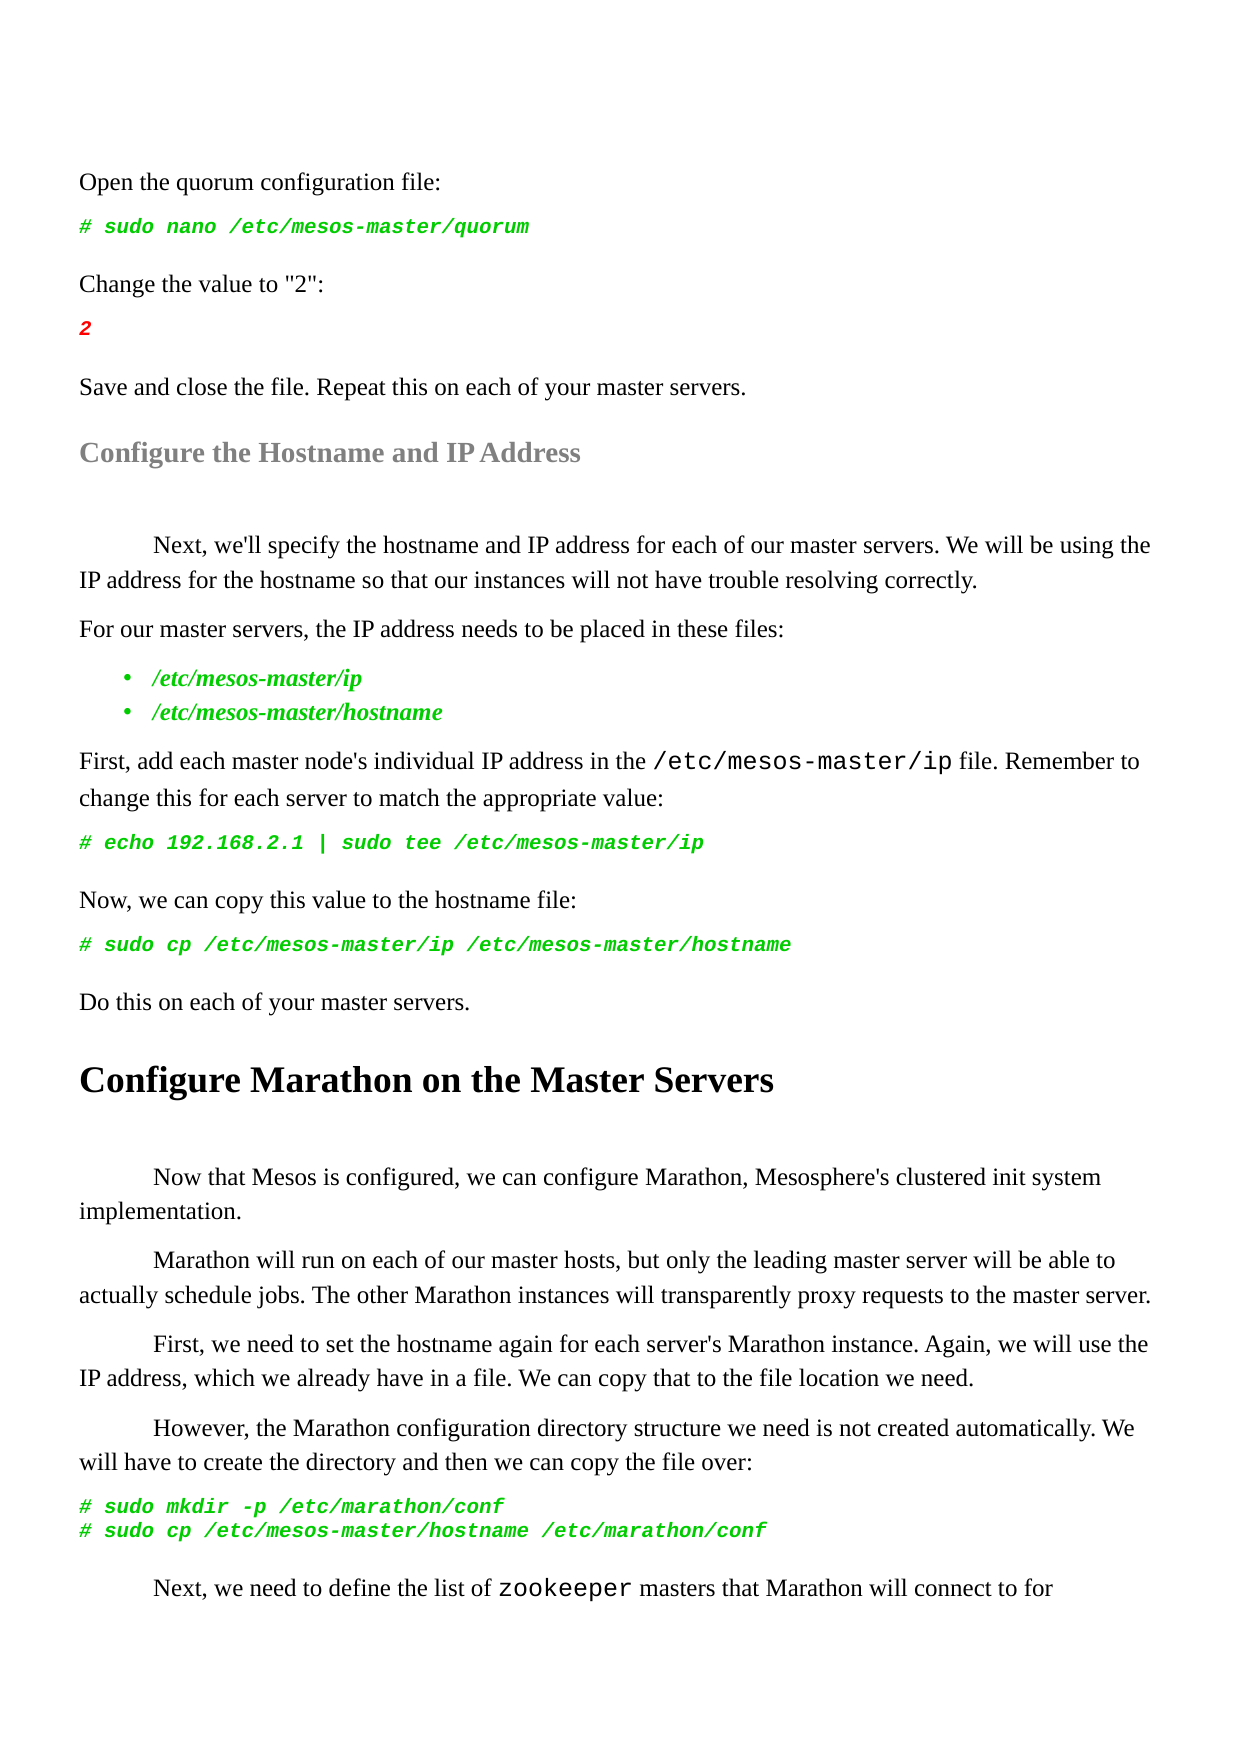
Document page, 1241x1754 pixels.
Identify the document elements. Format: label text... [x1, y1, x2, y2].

text # sudo nano /etc/mesos-master/quorum [79, 216, 1159, 240]
text Change the value to "2": [79, 269, 1159, 298]
text Next, we'll specify the hostname and IP address for each of our master servers. We will be using the IP address for the hostname so that our instances will not have trouble resolving correctly. [79, 530, 1159, 593]
text # sudo mkdir -p /etc/marathon/conf [79, 1496, 1159, 1520]
text Now, we can copy this value to the hostname file: [79, 885, 1159, 914]
subtitle Configure Marathon on the Master Servers [79, 1057, 1159, 1100]
text However, the Marathon configuration directory structure we need is not created automatically. We will have to create the directory and then we can copy the file over: [79, 1413, 1159, 1476]
text Marathon will run on each of our master hosts, but only the leading master server will be able to actually schedule jobs. The other Marathon instances will transparently proxy requests to the master server. [79, 1246, 1159, 1309]
list /etc/mesos-master/hostname [123, 697, 1159, 726]
text Now that Mesos is configured, we can configure Marathon, Mesosphere's clustered init system implementation. [79, 1162, 1159, 1225]
text Save and close the file. Repeat this on each of your master servers. [79, 372, 1159, 400]
list /etc/mesos-master/ip [123, 663, 1159, 692]
subtitle Configure the Hostname and IP Address [79, 435, 1159, 469]
text # sudo cp /etc/mesos-master/hostname /etc/marathon/conf [79, 1520, 1159, 1543]
text 2 [79, 318, 1159, 342]
text # sudo cp /etc/mesos-master/ip /etc/mesos-master/hostname [79, 934, 1159, 958]
text For our master servers, the IP address needs to be placed in these files: [79, 614, 1159, 643]
text # echo 192.168.2.1 | sudo tee /etc/mesos-master/ip [79, 832, 1159, 856]
text First, add each master node's individual IP address in the /etc/mesos-master/ip file. Remember to change this for each server to match the appropriate value: [79, 746, 1159, 812]
text Next, we need to define the list of zookeeper masters that Marathon will connect to for [79, 1573, 1159, 1604]
text Do this on each of your master servers. [79, 987, 1159, 1016]
text Open the quorum configuration file: [79, 167, 1159, 196]
text First, we need to set the hostname again for each server's Marathon instance. Again, we will use the IP address, which we already have in a file. We can copy that to the file location we need. [79, 1329, 1159, 1392]
